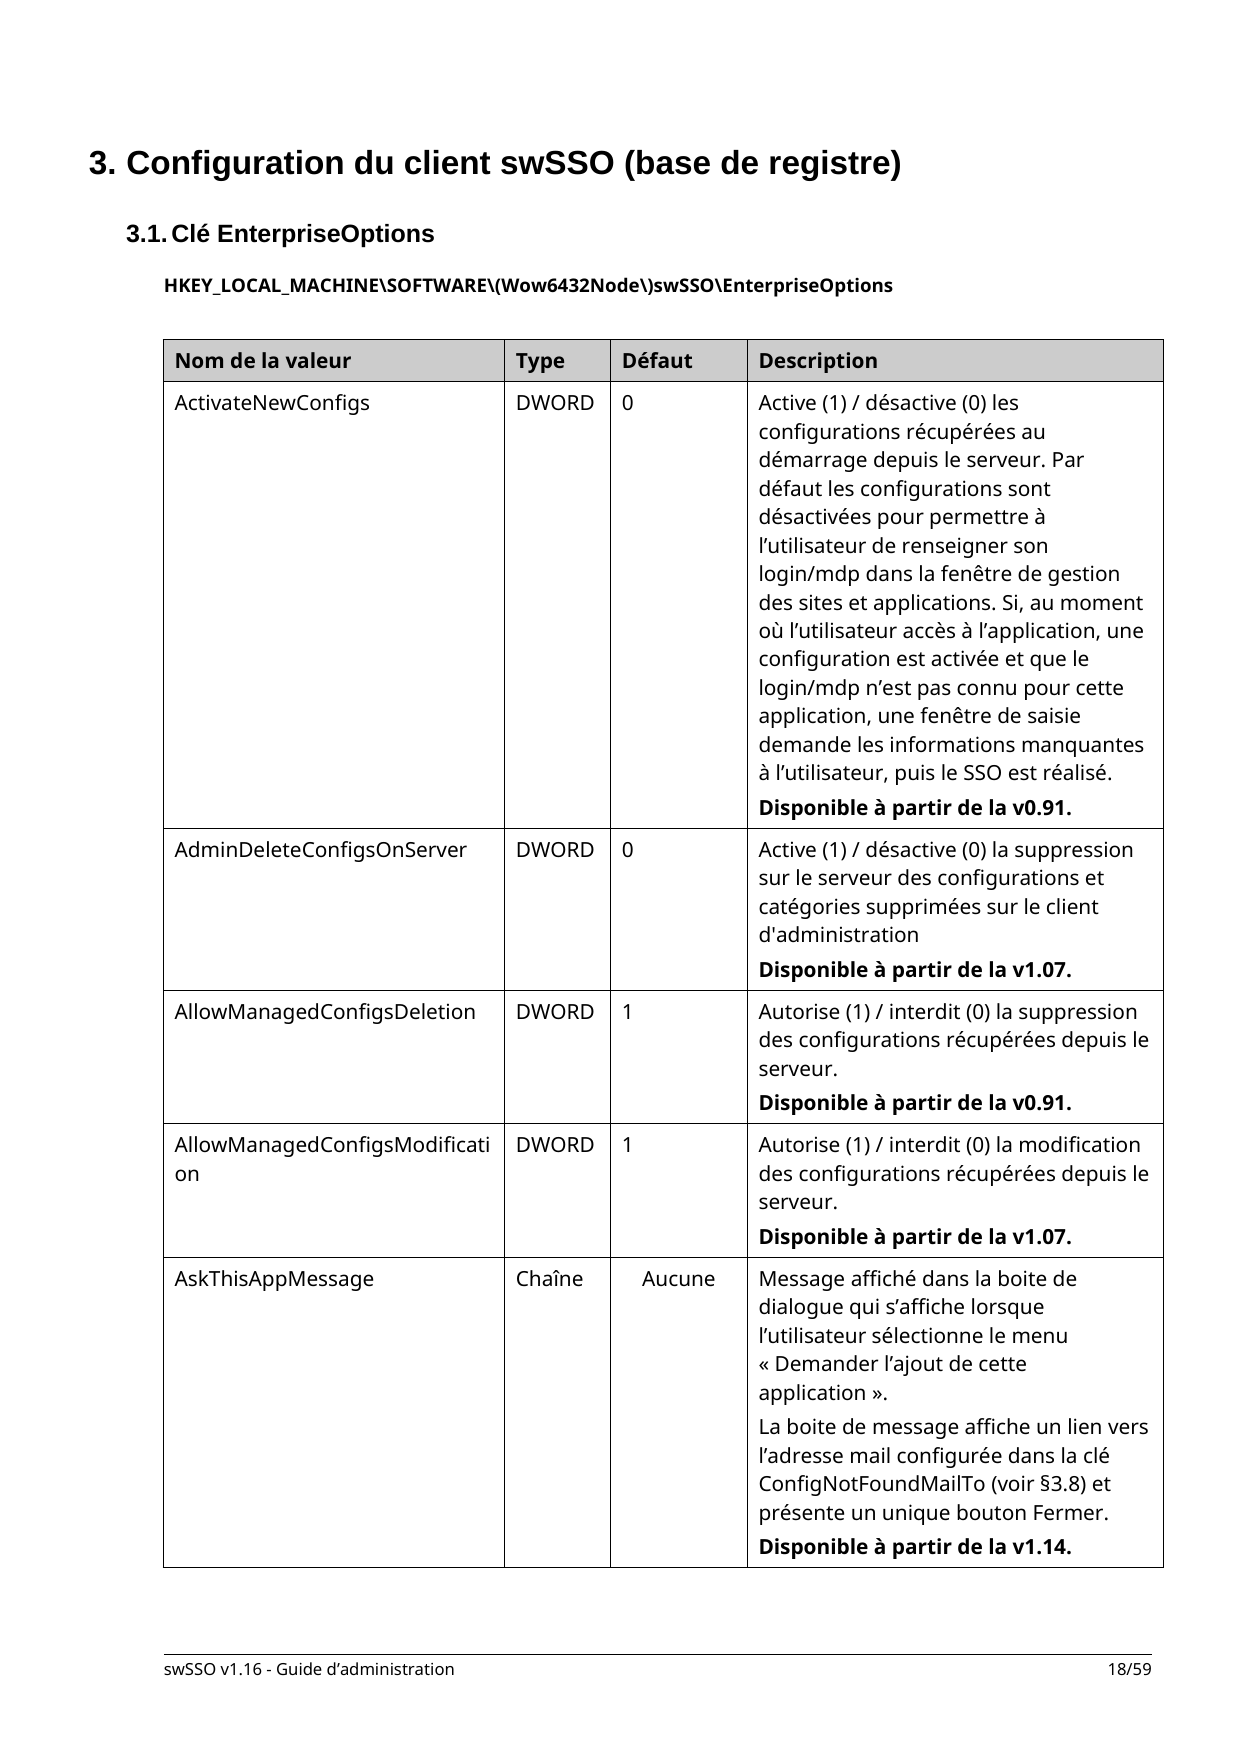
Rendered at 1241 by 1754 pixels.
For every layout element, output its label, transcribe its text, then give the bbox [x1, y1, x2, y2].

text HKEY_LOCAL_MACHINE\SOFTWARE\(Wow6432Node\)swSSO\EnterpriseOptions [164, 273, 1152, 298]
table_cell DWORD [505, 991, 610, 1123]
table_cell Message affiché dans la boite de dialogue qui s’affiche lorsque l’utilisateur sélectionne le menu « Demander l’ajout de cette application ». La boite de message affiche un lien vers l’adresse mail configurée dans la clé ConfigNotFoundMailTo (voir §3.8) et présente un unique bouton Fermer. Disponible à partir de la v1.14. [748, 1258, 1163, 1567]
table_cell AdminDeleteConfigsOnServer [164, 829, 504, 989]
table_cell DWORD [505, 829, 610, 989]
table_cell 0 [611, 382, 747, 828]
subtitle Configuration du client swSSO (base de registre) [89, 143, 1152, 182]
table_cell AllowManagedConfigsDeletion [164, 991, 504, 1123]
table_cell DWORD [505, 382, 610, 828]
table_header Type [505, 340, 610, 381]
table_cell Active (1) / désactive (0) la suppression sur le serveur des configurations et catégories supprimées sur le client d'administration Disponible à partir de la v1.07. [748, 829, 1163, 989]
table_cell Chaîne [505, 1258, 610, 1567]
table_cell Autorise (1) / interdit (0) la suppression des configurations récupérées depuis le serveur. Disponible à partir de la v0.91. [748, 991, 1163, 1123]
table_cell Active (1) / désactive (0) les configurations récupérées au démarrage depuis le serveur. Par défaut les configurations sont désactivées pour permettre à l’utilisateur de renseigner son login/mdp dans la fenêtre de gestion des sites et applications. Si, au moment où l’utilisateur accès à l’application, une configuration est activée et que le login/mdp n’est pas connu pour cette application, une fenêtre de saisie demande les informations manquantes à l’utilisateur, puis le SSO est réalisé. Disponible à partir de la v0.91. [748, 382, 1163, 828]
table_cell Autorise (1) / interdit (0) la modification des configurations récupérées depuis le serveur. Disponible à partir de la v1.07. [748, 1124, 1163, 1257]
table_cell ActivateNewConfigs [164, 382, 504, 828]
table_cell DWORD [505, 1124, 610, 1257]
table_cell 0 [611, 829, 747, 989]
table_cell Aucune [611, 1258, 747, 1567]
table_cell 1 [611, 991, 747, 1123]
subtitle Clé EnterpriseOptions [126, 219, 1152, 248]
table_header Description [748, 340, 1163, 381]
table_cell 1 [611, 1124, 747, 1257]
table_header Défaut [611, 340, 747, 381]
table_cell AskThisAppMessage [164, 1258, 504, 1567]
table_cell AllowManagedConfigsModification [164, 1124, 504, 1257]
table_header Nom de la valeur [164, 340, 504, 381]
